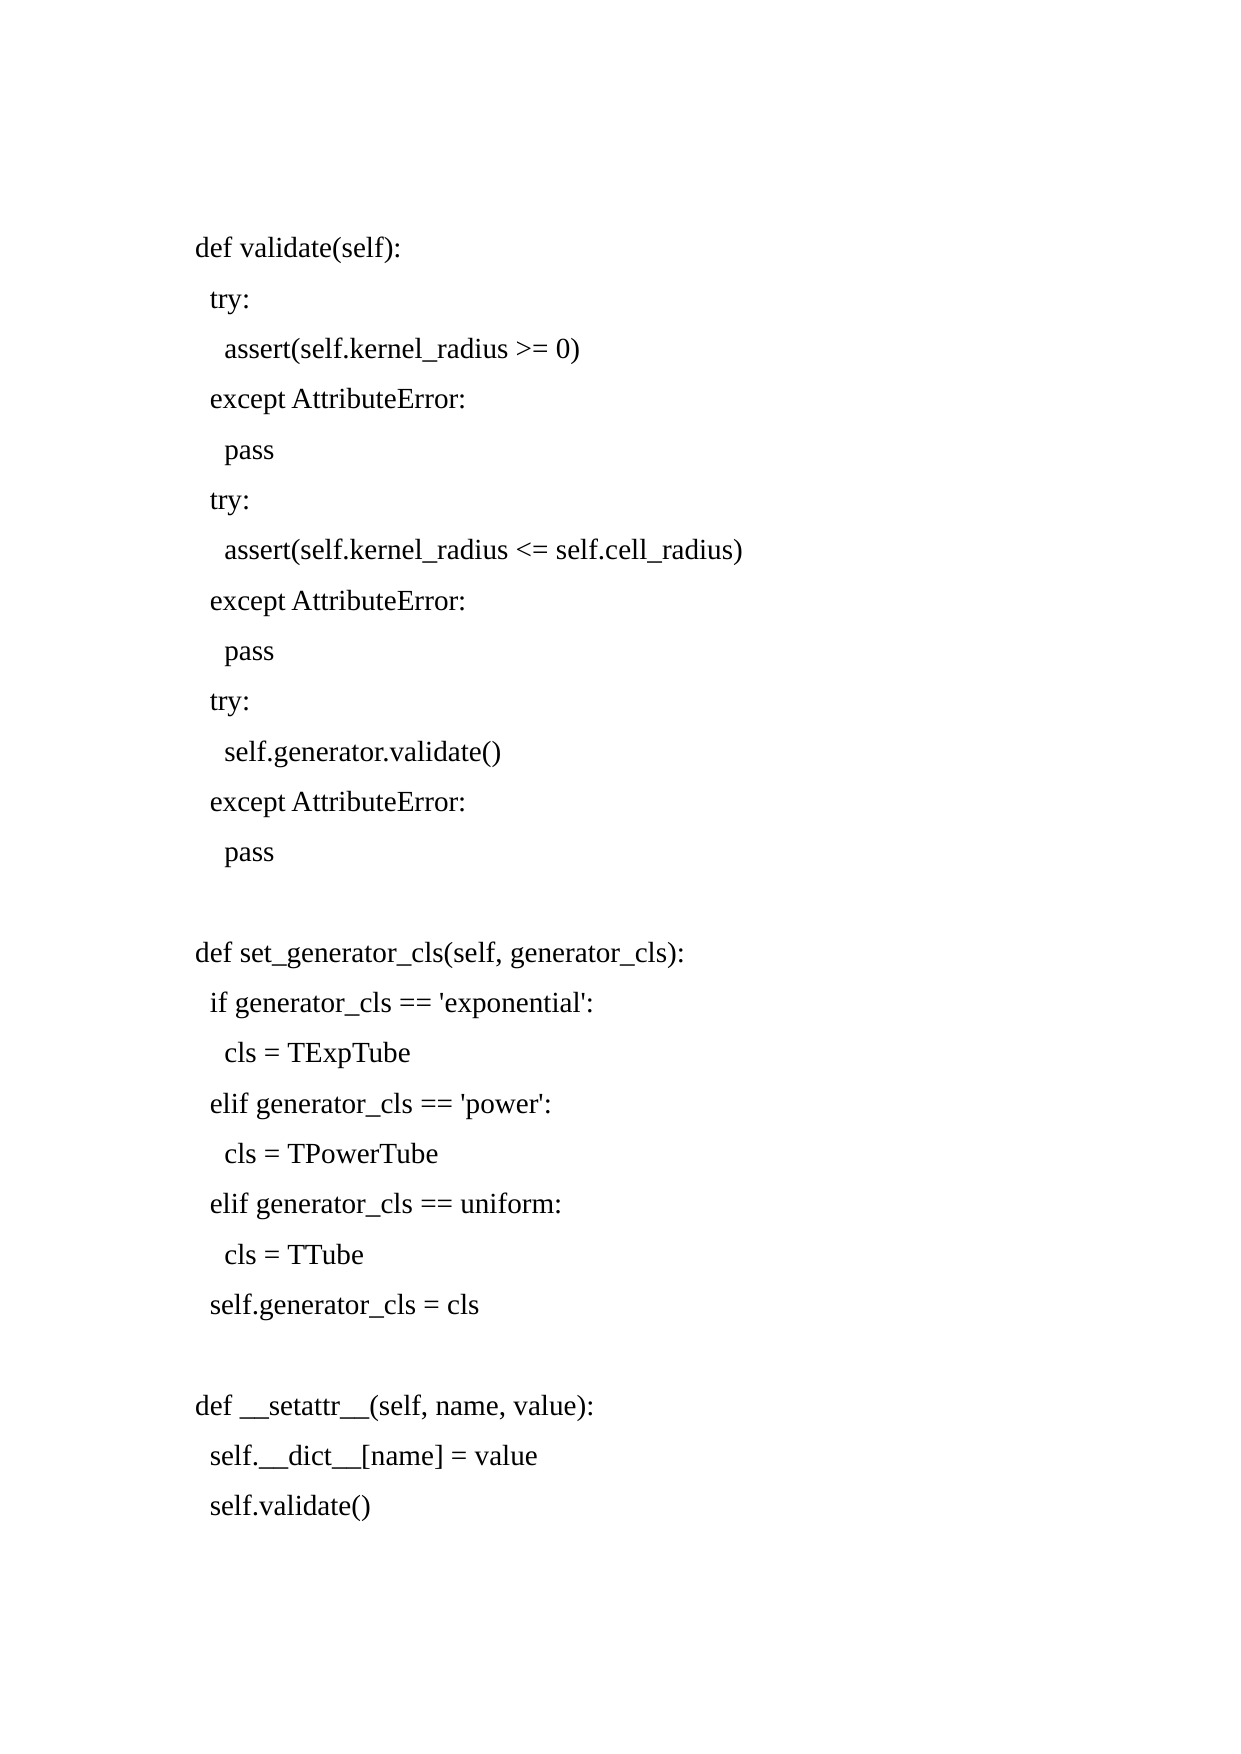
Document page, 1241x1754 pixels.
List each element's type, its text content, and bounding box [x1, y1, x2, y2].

text cls = TTube [180, 1237, 1121, 1270]
text try: [180, 683, 1121, 717]
text elif generator_cls == 'power': [180, 1086, 1121, 1119]
text pass [180, 633, 1121, 667]
text def validate(self): [180, 231, 1121, 264]
text assert(self.kernel_radius >= 0) [180, 331, 1121, 365]
text cls = TExpTube [180, 1036, 1121, 1069]
text except AttributeError: [180, 784, 1121, 818]
text self.validate() [180, 1488, 1121, 1522]
text elif generator_cls == uniform: [180, 1187, 1121, 1220]
text pass [180, 834, 1121, 868]
text if generator_cls == 'exponential': [180, 985, 1121, 1019]
text try: [180, 482, 1121, 516]
text try: [180, 281, 1121, 314]
text self.generator.validate() [180, 734, 1121, 767]
text except AttributeError: [180, 583, 1121, 616]
text assert(self.kernel_radius <= self.cell_radius) [180, 532, 1121, 566]
text pass [180, 432, 1121, 465]
text except AttributeError: [180, 382, 1121, 415]
text self.generator_cls = cls [180, 1287, 1121, 1321]
text def __setattr__(self, name, value): [180, 1388, 1121, 1421]
text def set_generator_cls(self, generator_cls): [180, 935, 1121, 968]
text cls = TPowerTube [180, 1136, 1121, 1170]
text self.__dict__[name] = value [180, 1438, 1121, 1472]
